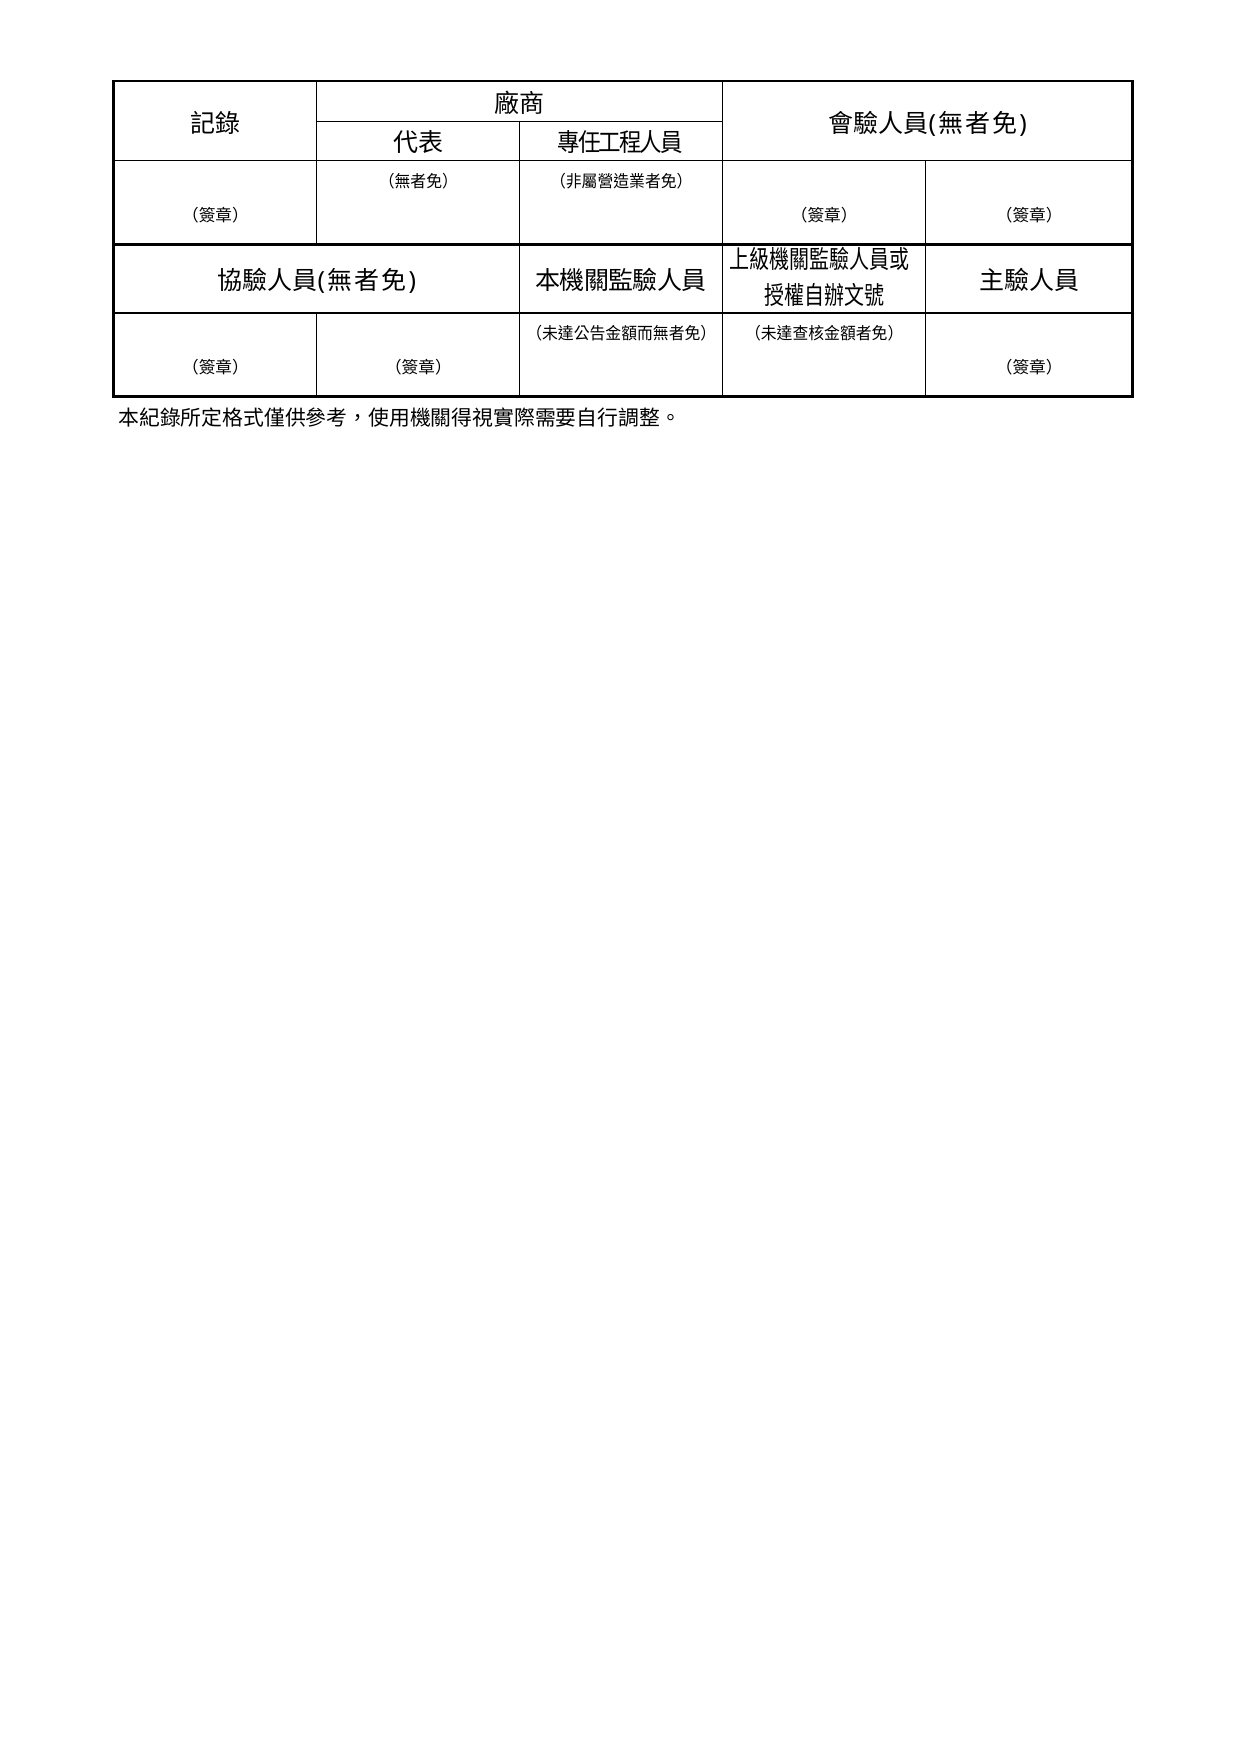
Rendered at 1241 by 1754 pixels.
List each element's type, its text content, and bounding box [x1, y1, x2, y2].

table_cell 代表 [317, 122, 519, 160]
table_cell （簽章） [926, 161, 1131, 242]
table_cell 會驗人員(無者免) [723, 82, 1131, 160]
text 本紀錄所定格式僅供參考，使用機關得視實際需要自行調整。 [118, 398, 1156, 436]
table_cell （無者免） （簽章） [317, 161, 519, 242]
table_cell （簽章） [115, 161, 316, 242]
table_cell 記錄 [115, 82, 316, 160]
table_cell （簽章） [723, 161, 925, 242]
table_cell 專任工程人員 [520, 122, 722, 160]
table_cell 協驗人員(無者免) [115, 246, 519, 312]
table_cell （簽章） [926, 314, 1131, 395]
table_cell （簽章） [317, 314, 519, 395]
table_cell （未達公告金額而無者免） （簽章） [520, 314, 722, 395]
table_cell 廠商 [317, 82, 722, 121]
table_cell （簽章） [115, 314, 316, 395]
table_cell 主驗人員 [926, 246, 1131, 312]
table_cell 上級機關監驗人員或 授權自辦文號 [723, 246, 925, 312]
table_cell （非屬營造業者免） （簽章） [520, 161, 722, 242]
table_cell （未達查核金額者免） （簽章） [723, 314, 925, 395]
table_cell 本機關監驗人員 [520, 246, 722, 312]
